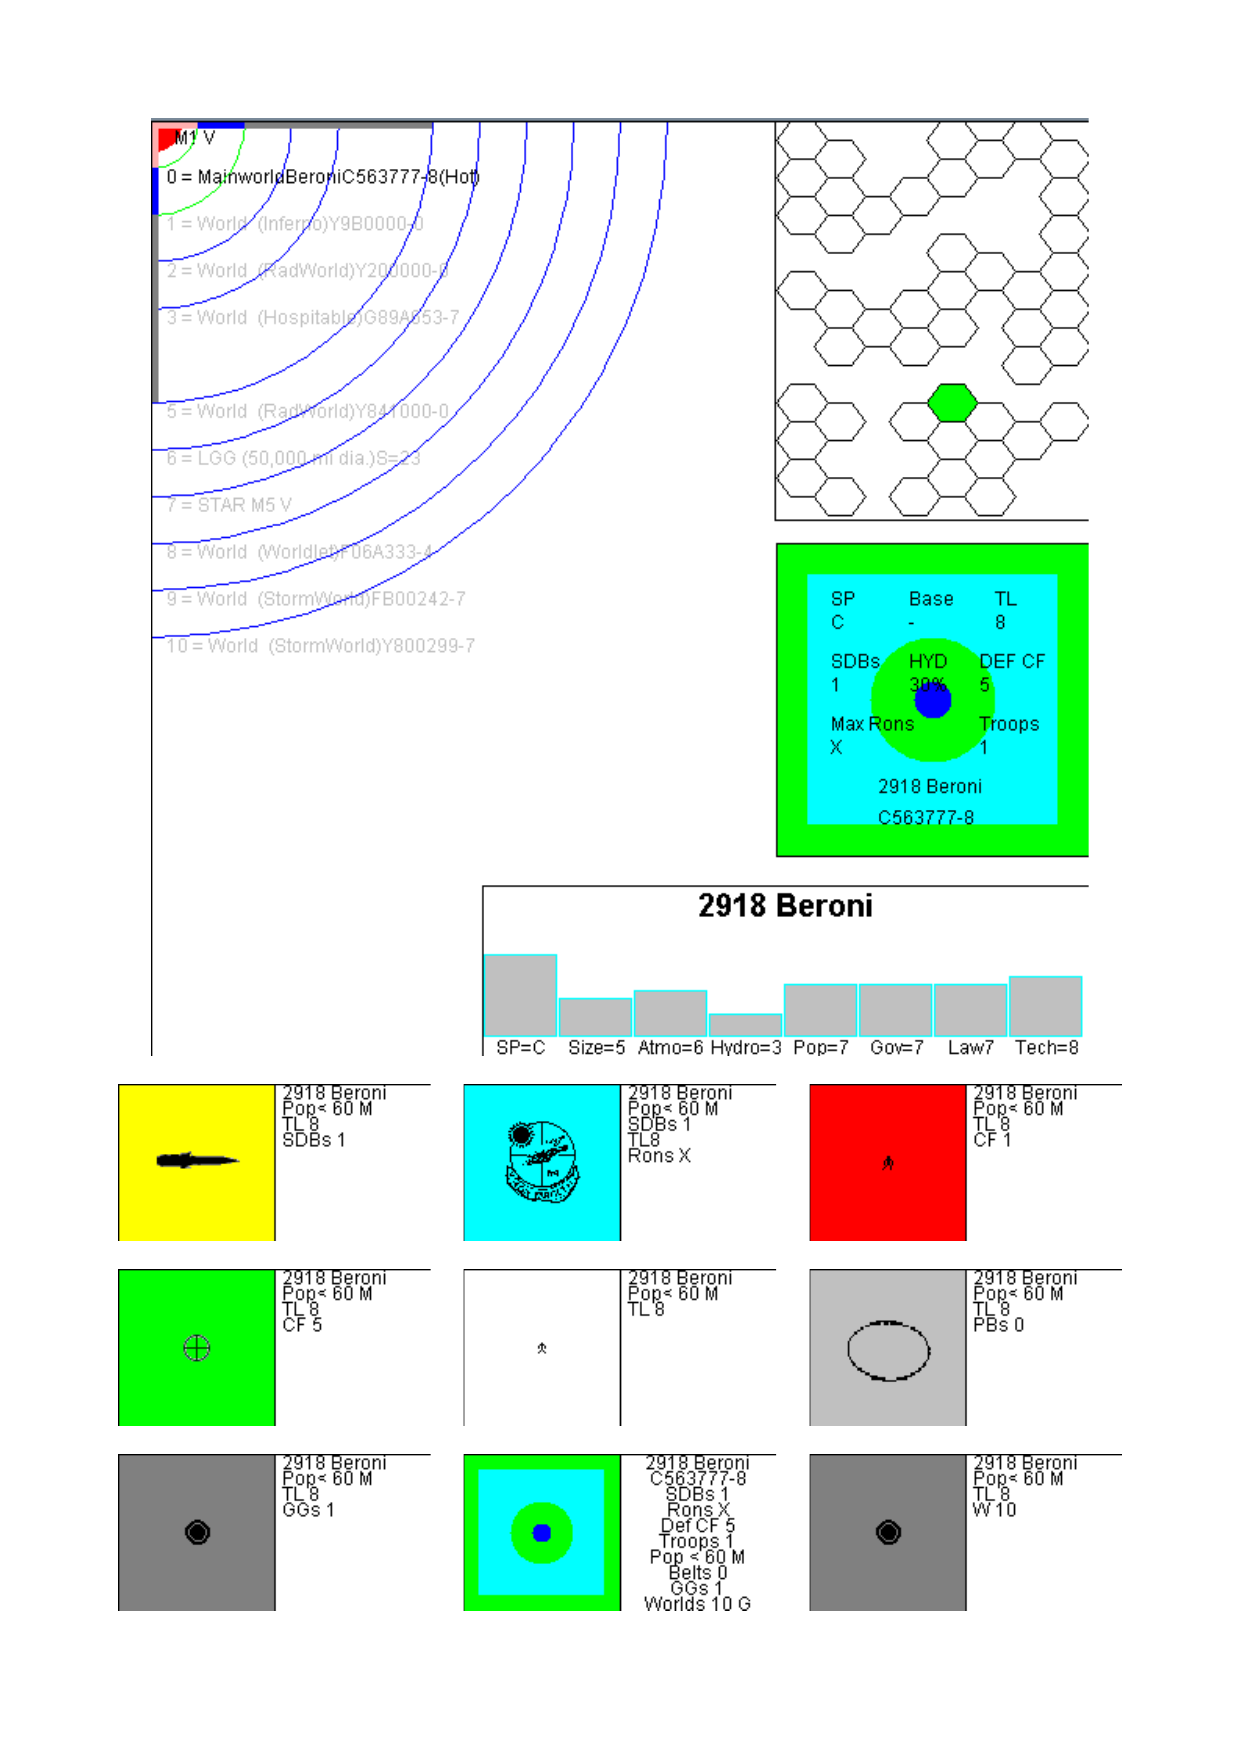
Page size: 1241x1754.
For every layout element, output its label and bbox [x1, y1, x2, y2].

picture [118, 1454, 431, 1611]
picture [118, 1084, 431, 1241]
picture [463, 1269, 777, 1426]
picture [151, 118, 1089, 1056]
picture [809, 1084, 1122, 1241]
picture [809, 1269, 1122, 1426]
picture [809, 1454, 1122, 1611]
picture [463, 1084, 777, 1241]
picture [463, 1454, 777, 1611]
picture [118, 1269, 431, 1426]
